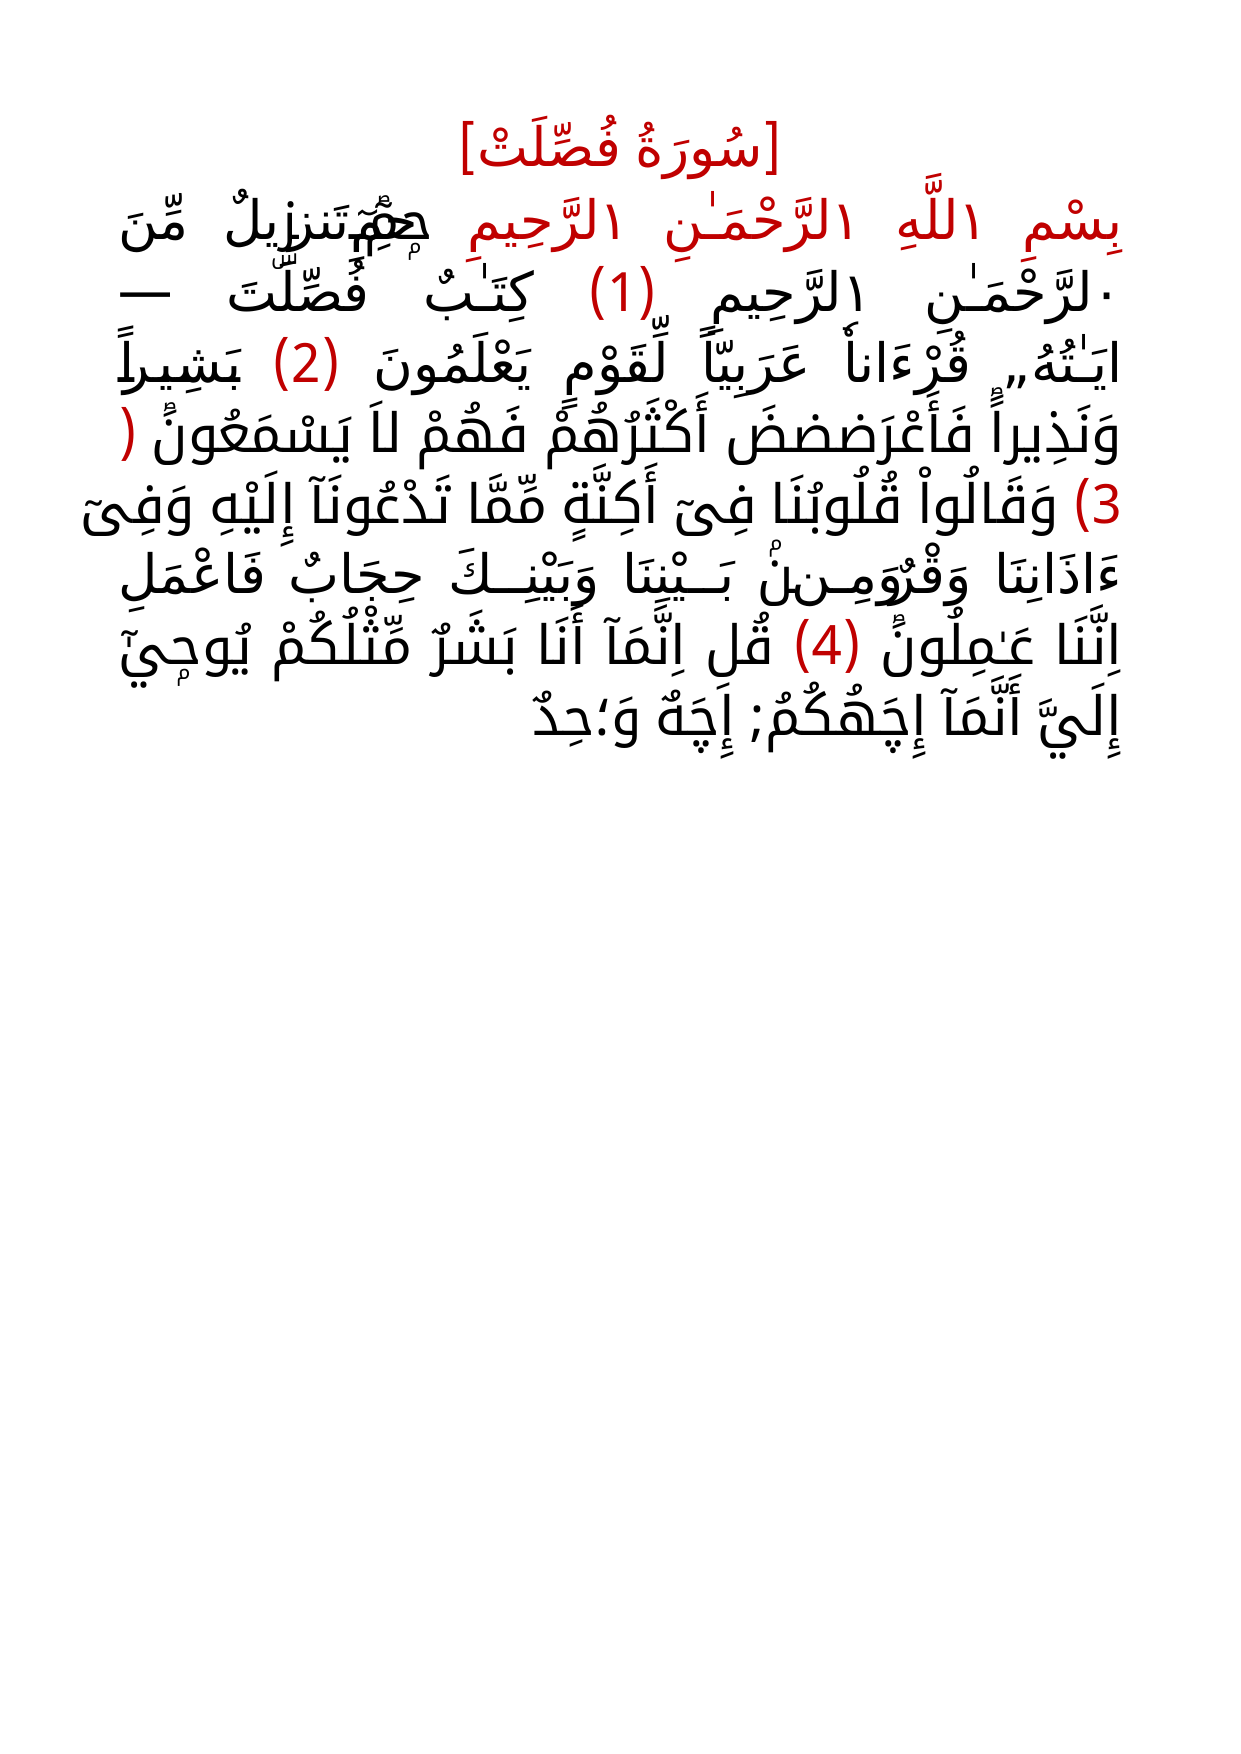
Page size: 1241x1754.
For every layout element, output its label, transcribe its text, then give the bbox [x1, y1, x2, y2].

subtitle [سُورَةُ فُصِّلَتْ] [118, 118, 1122, 189]
text بِسْمِ ۱للَّهِ ۱لرَّحْمَـٰنِ ۱لرَّحِيمِ حۭمِٓؐ تَنزۣيلٌ مِّنَ ۰لرَّحْمَـٰنِ ۱لرَّحِيمِ (1) كِتَـٰبٌ فُصِّلَتَ —ايَـٰتُهُ„ قُرْءَاناٗ عَرَبِيّاً لِّقَوْمٍ يَعْلَمُونَ (2) بَشِيراً وَنَذِيراًؐ فَأَعْرَضضضَ أَكْثَرُهُمْ فَهُمْ لاَ يَسْمَعُونَؐ (3) وَقَالُواْ قُلُوبُنَا فِىٓ أَكِنَّةٍ مِّمَّا تَدْعُونَآ إِلَيْهِ وَفِىٓ ءَاذَانِنَا وَقْرٌ وَمِـنۢ بَــيْنِنَا وَبَيْنِــكَ حِجَابٌ فَاعْمَلِ اِنَّنَا عَـٰمِلُونَؐ (4) قُلِ اِنَّمَآ أَنَا بَشَرٌ مِّثْلُكُمْ يُوحۭيٰٓ إِلَيَّ أَنَّمَآ إِچَهُكُمُ; إِچَهٌ وَ؛حِدٌ [118, 189, 1122, 757]
